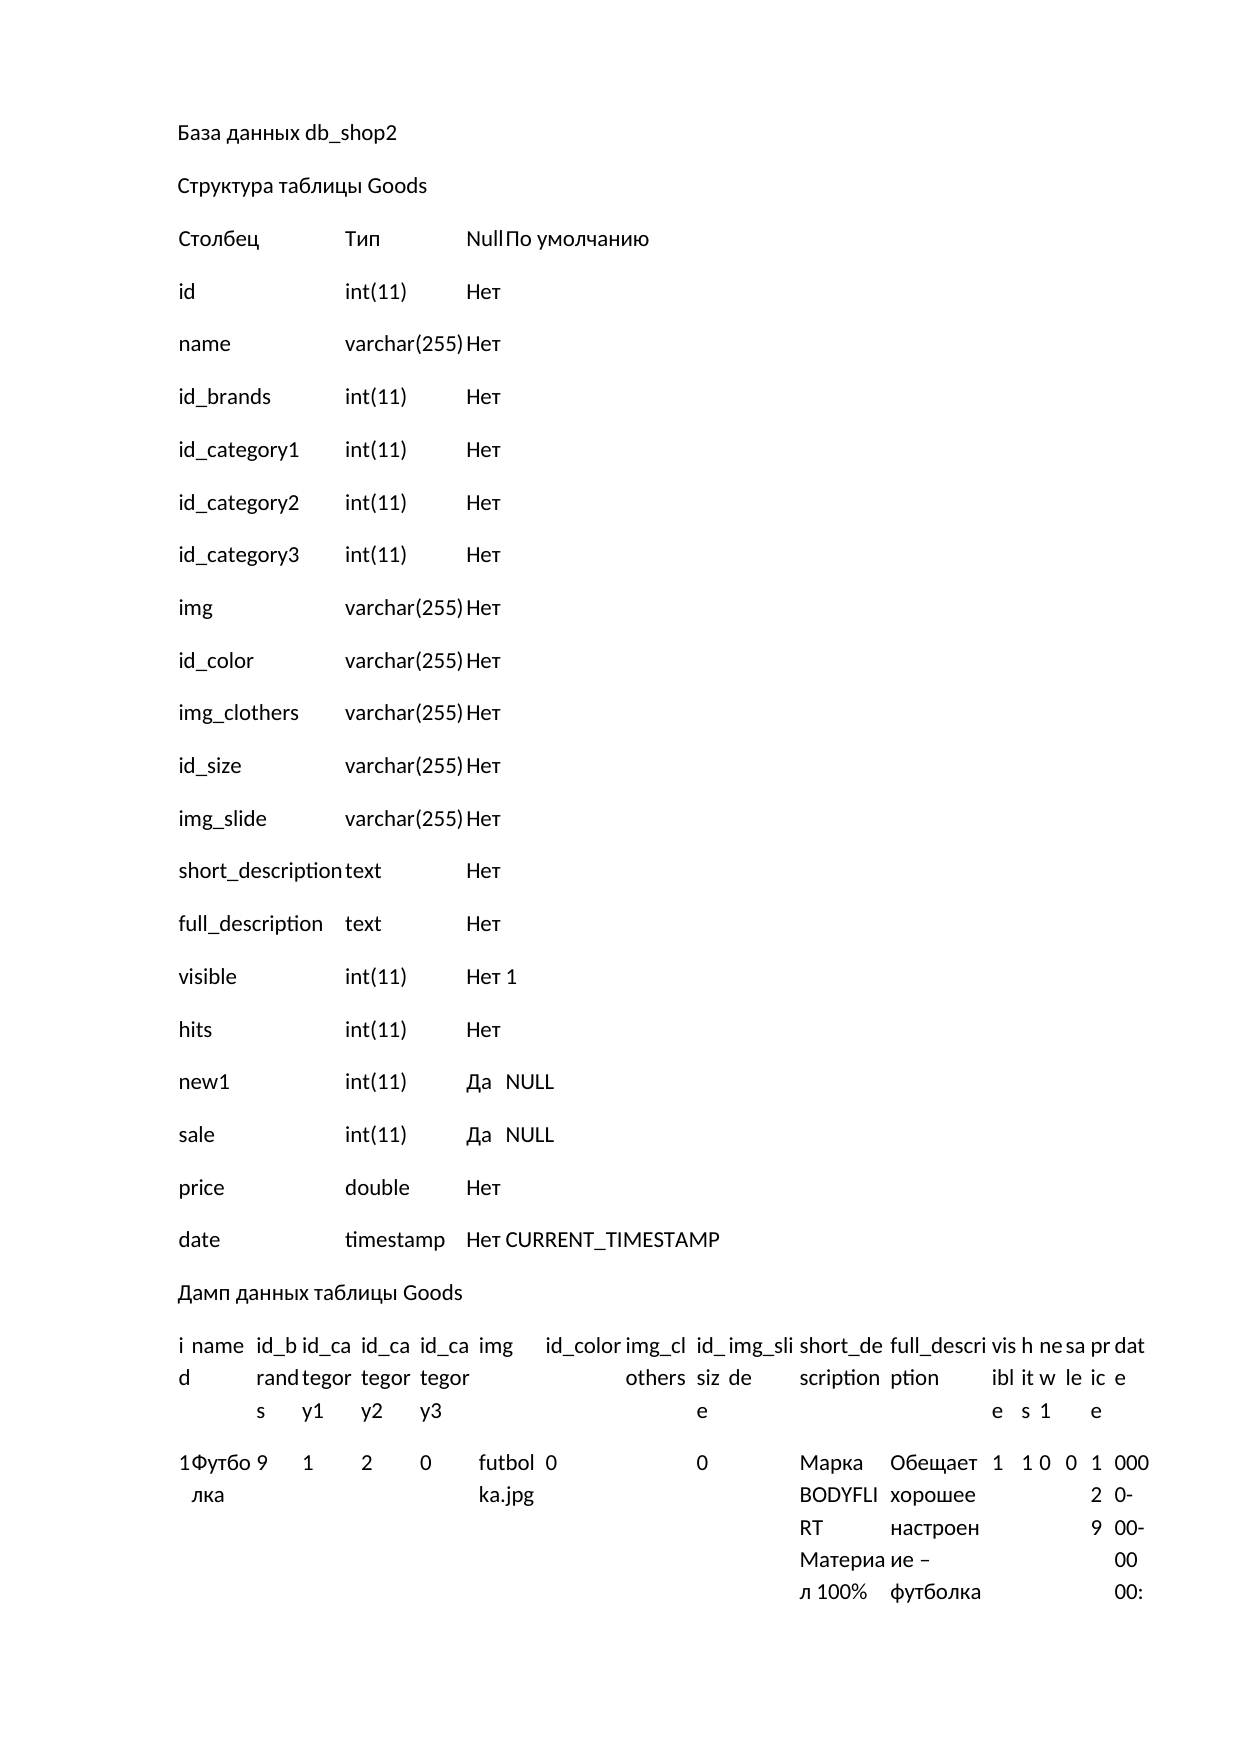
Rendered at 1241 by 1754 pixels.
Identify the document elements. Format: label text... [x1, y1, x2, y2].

table_cell [504, 593, 721, 646]
table_header id_category2 [360, 1331, 419, 1448]
table_header По умолчанию [504, 224, 721, 277]
table_cell 0000-00-00 00: [1113, 1449, 1154, 1605]
text Дамп данных таблицы Goods [177, 1278, 1152, 1306]
table_cell id_category2 [177, 488, 344, 540]
table_cell Нет [465, 1173, 504, 1226]
table_cell CURRENT_TIMESTAMP [504, 1226, 721, 1278]
table_cell int(11) [344, 1120, 465, 1173]
table_cell Да [465, 1068, 504, 1120]
table_cell int(11) [344, 277, 465, 329]
table_cell Обещает хорошее настроение – футболка [889, 1449, 991, 1605]
table_header sale [1064, 1331, 1089, 1448]
table_cell Нет [465, 804, 504, 857]
table_cell 1 [991, 1449, 1020, 1605]
table_cell id [177, 277, 344, 329]
table_cell int(11) [344, 1015, 465, 1067]
table_cell int(11) [344, 540, 465, 593]
table_cell [504, 909, 721, 962]
table_cell Нет [465, 330, 504, 382]
table_cell visible [177, 962, 344, 1015]
table_header id_category3 [419, 1331, 478, 1448]
table_cell [504, 857, 721, 909]
table_cell Марка BODYFLIRT Материал 100% [798, 1449, 889, 1605]
table_cell int(11) [344, 962, 465, 1015]
table_cell [504, 1173, 721, 1226]
text База данных db_shop2 [177, 118, 1152, 146]
table_cell Нет [465, 277, 504, 329]
table_cell sale [177, 1120, 344, 1173]
table_header short_description [798, 1331, 889, 1448]
table_cell varchar(255) [344, 751, 465, 804]
table_header date [1113, 1331, 1154, 1448]
table_cell full_description [177, 909, 344, 962]
table_header full_description [889, 1331, 991, 1448]
table_header hits [1020, 1331, 1038, 1448]
table_cell Футболка [190, 1449, 255, 1605]
table_cell Нет [465, 857, 504, 909]
table_cell Нет [465, 962, 504, 1015]
table_cell text [344, 909, 465, 962]
table_cell Нет [465, 909, 504, 962]
table_cell Нет [465, 382, 504, 435]
table_cell varchar(255) [344, 593, 465, 646]
table_cell varchar(255) [344, 330, 465, 382]
table_cell id_size [177, 751, 344, 804]
table_cell 129 [1089, 1449, 1113, 1605]
table_cell varchar(255) [344, 804, 465, 857]
table_cell hits [177, 1015, 344, 1067]
table_cell Нет [465, 646, 504, 698]
table_cell [504, 646, 721, 698]
table_cell [504, 699, 721, 751]
table_cell id_category1 [177, 435, 344, 488]
table_cell Нет [465, 751, 504, 804]
table_cell Нет [465, 1015, 504, 1067]
table_cell 1 [177, 1449, 190, 1605]
table_cell id_color [177, 646, 344, 698]
table_header id [177, 1331, 190, 1448]
table_cell id_category3 [177, 540, 344, 593]
table_header id_color [544, 1331, 624, 1448]
table_cell futbolka.jpg [478, 1449, 544, 1605]
table_cell short_description [177, 857, 344, 909]
table_cell NULL [504, 1120, 721, 1173]
table_cell [727, 1449, 798, 1605]
table_header id_brands [255, 1331, 301, 1448]
table_cell int(11) [344, 382, 465, 435]
table_cell 0 [544, 1449, 624, 1605]
table_cell int(11) [344, 435, 465, 488]
table_cell Да [465, 1120, 504, 1173]
table_cell NULL [504, 1068, 721, 1120]
table_header price [1089, 1331, 1113, 1448]
table_cell [504, 1015, 721, 1067]
table_cell new1 [177, 1068, 344, 1120]
table_cell 9 [255, 1449, 301, 1605]
table_cell timestamp [344, 1226, 465, 1278]
table_cell int(11) [344, 1068, 465, 1120]
table_cell [504, 382, 721, 435]
table_cell 0 [419, 1449, 478, 1605]
table_cell double [344, 1173, 465, 1226]
table_cell [504, 751, 721, 804]
table_cell [504, 330, 721, 382]
table_header id_category1 [301, 1331, 360, 1448]
text Структура таблицы Goods [177, 171, 1152, 199]
table_cell id_brands [177, 382, 344, 435]
table_cell img_slide [177, 804, 344, 857]
table_cell [504, 540, 721, 593]
table_header img_slide [727, 1331, 798, 1448]
table_cell 1 [1020, 1449, 1038, 1605]
table_cell varchar(255) [344, 646, 465, 698]
table_header img [478, 1331, 544, 1448]
table_cell 1 [301, 1449, 360, 1605]
table_header Столбец [177, 224, 344, 277]
table_cell Нет [465, 593, 504, 646]
table_header name [190, 1331, 255, 1448]
table_cell Нет [465, 699, 504, 751]
table_cell Нет [465, 1226, 504, 1278]
table_cell varchar(255) [344, 699, 465, 751]
table_cell [624, 1449, 695, 1605]
table_header id_size [695, 1331, 727, 1448]
table_header visible [991, 1331, 1020, 1448]
table_cell 2 [360, 1449, 419, 1605]
table_cell 0 [1064, 1449, 1089, 1605]
table_cell img_clothers [177, 699, 344, 751]
table_cell img [177, 593, 344, 646]
table_header new1 [1038, 1331, 1064, 1448]
table_header Тип [344, 224, 465, 277]
table_cell 0 [695, 1449, 727, 1605]
table_cell date [177, 1226, 344, 1278]
table_cell name [177, 330, 344, 382]
table_cell [504, 488, 721, 540]
table_cell [504, 435, 721, 488]
table_cell Нет [465, 540, 504, 593]
table_cell int(11) [344, 488, 465, 540]
table_header Null [465, 224, 504, 277]
table_cell 0 [1038, 1449, 1064, 1605]
table_cell 1 [504, 962, 721, 1015]
table_cell [504, 804, 721, 857]
table_cell Нет [465, 435, 504, 488]
table_cell Нет [465, 488, 504, 540]
table_cell [504, 277, 721, 329]
table_cell text [344, 857, 465, 909]
table_cell price [177, 1173, 344, 1226]
table_header img_clothers [624, 1331, 695, 1448]
